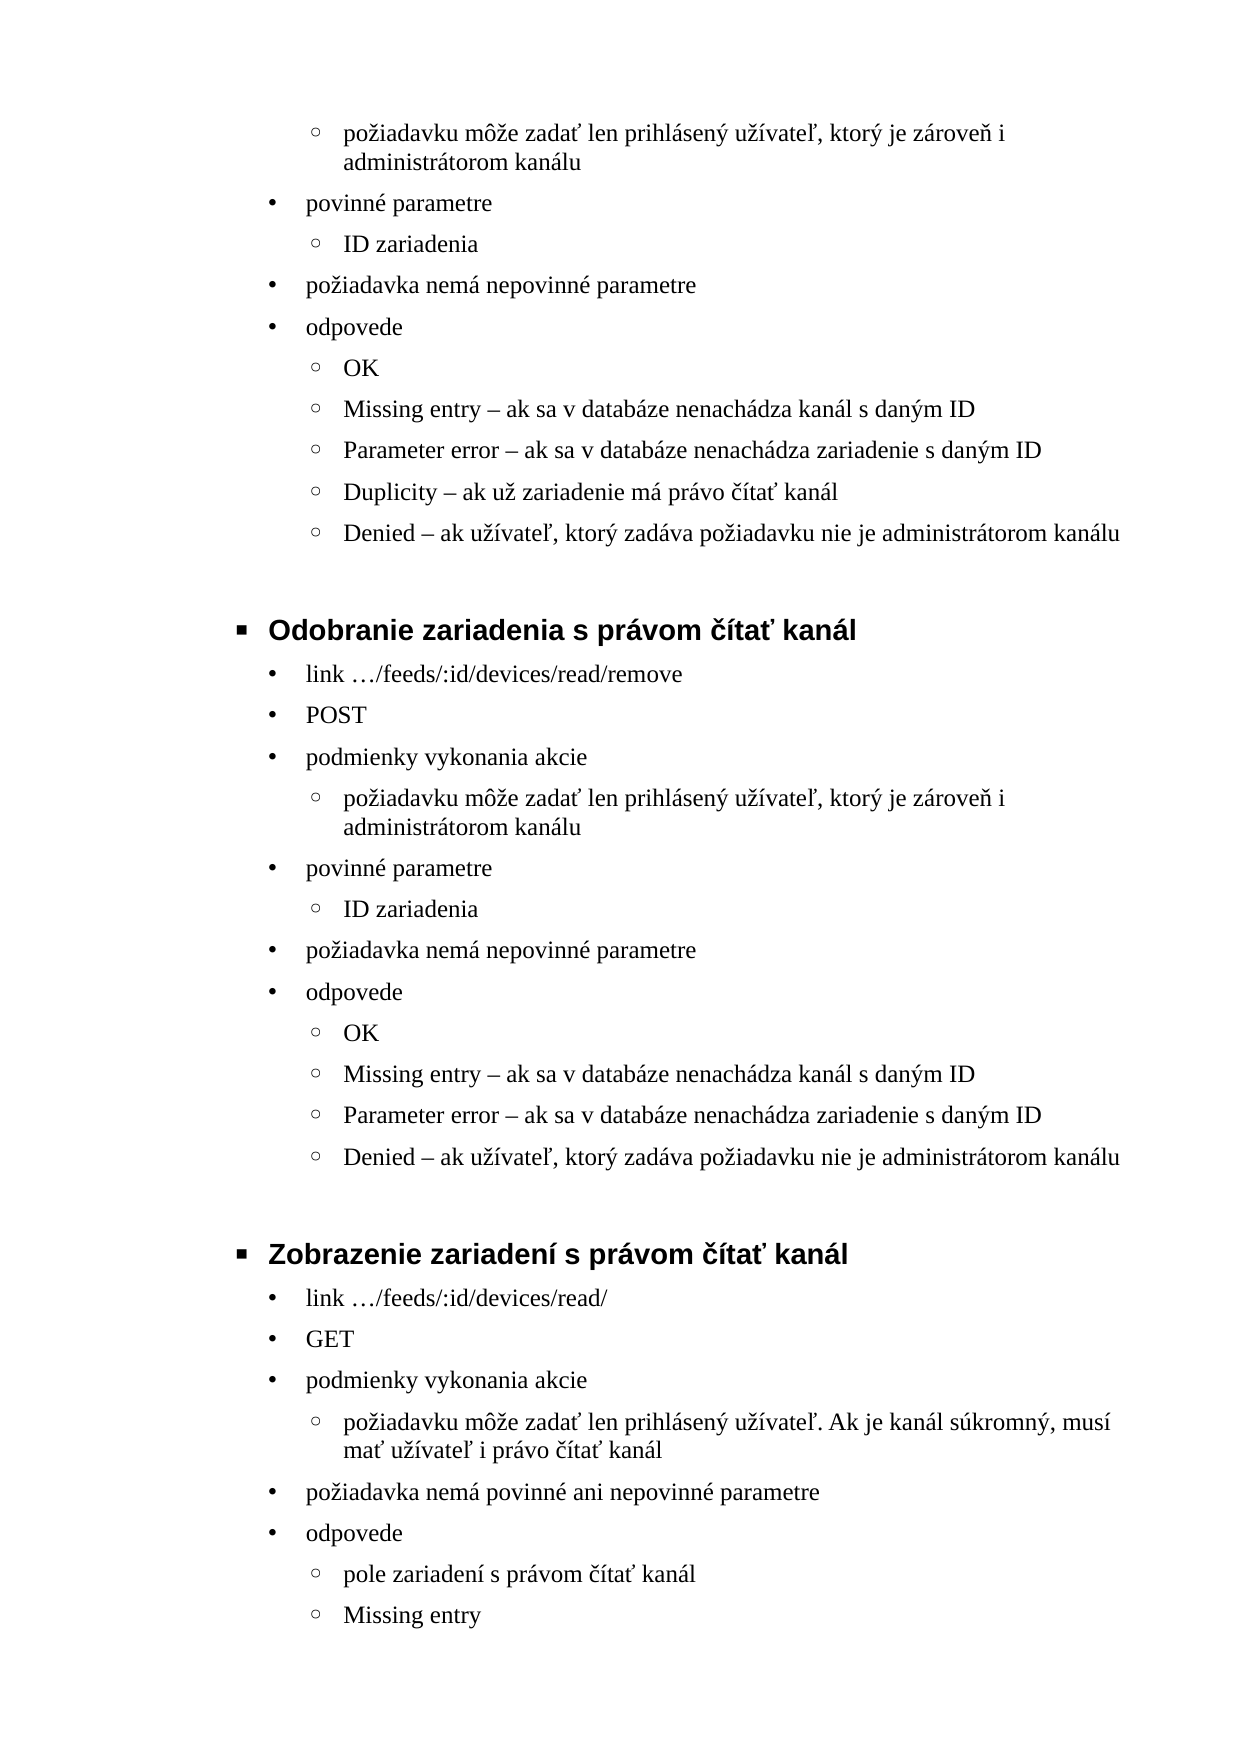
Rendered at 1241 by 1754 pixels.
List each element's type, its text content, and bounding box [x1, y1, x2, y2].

list podmienky vykonania akcie [268, 742, 1122, 771]
list požiadavka nemá povinné ani nepovinné parametre [268, 1477, 1122, 1506]
list Denied – ak užívateľ, ktorý zadáva požiadavku nie je administrátorom kanálu [306, 1142, 1122, 1199]
list link …/feeds/:id/devices/read/ [268, 1283, 1122, 1312]
list požiadavka nemá nepovinné parametre [268, 271, 1122, 299]
list GET [268, 1324, 1122, 1353]
list Missing entry [306, 1601, 1122, 1629]
list OK [306, 1018, 1122, 1047]
list Missing entry – ak sa v databáze nenachádza kanál s daným ID [306, 394, 1122, 423]
list pole zariadení s právom čítať kanál [306, 1559, 1122, 1588]
list podmienky vykonania akcie [268, 1366, 1122, 1394]
list Parameter error – ak sa v databáze nenachádza zariadenie s daným ID [306, 436, 1122, 464]
list odpovede [268, 1518, 1122, 1547]
list POST [268, 701, 1122, 729]
list požiadavku môže zadať len prihlásený užívateľ, ktorý je zároveň i administrátorom kanálu [306, 783, 1122, 841]
list Duplicity – ak už zariadenie má právo čítať kanál [306, 477, 1122, 506]
list požiadavka nemá nepovinné parametre [268, 936, 1122, 964]
list OK [306, 353, 1122, 382]
subtitle Zobrazenie zariadení s právom čítať kanál [231, 1237, 1122, 1271]
subtitle Odobranie zariadenia s právom čítať kanál [231, 613, 1122, 647]
list Denied – ak užívateľ, ktorý zadáva požiadavku nie je administrátorom kanálu [306, 518, 1122, 576]
list odpovede [268, 977, 1122, 1006]
list Parameter error – ak sa v databáze nenachádza zariadenie s daným ID [306, 1101, 1122, 1129]
list požiadavku môže zadať len prihlásený užívateľ. Ak je kanál súkromný, musí mať užívateľ i právo čítať kanál [306, 1407, 1122, 1464]
list požiadavku môže zadať len prihlásený užívateľ, ktorý je zároveň i administrátorom kanálu [306, 118, 1122, 176]
list ID zariadenia [306, 229, 1122, 258]
list odpovede [268, 312, 1122, 341]
list povinné parametre [268, 188, 1122, 217]
list link …/feeds/:id/devices/read/remove [268, 659, 1122, 688]
list ID zariadenia [306, 894, 1122, 923]
list Missing entry – ak sa v databáze nenachádza kanál s daným ID [306, 1059, 1122, 1088]
list povinné parametre [268, 853, 1122, 882]
